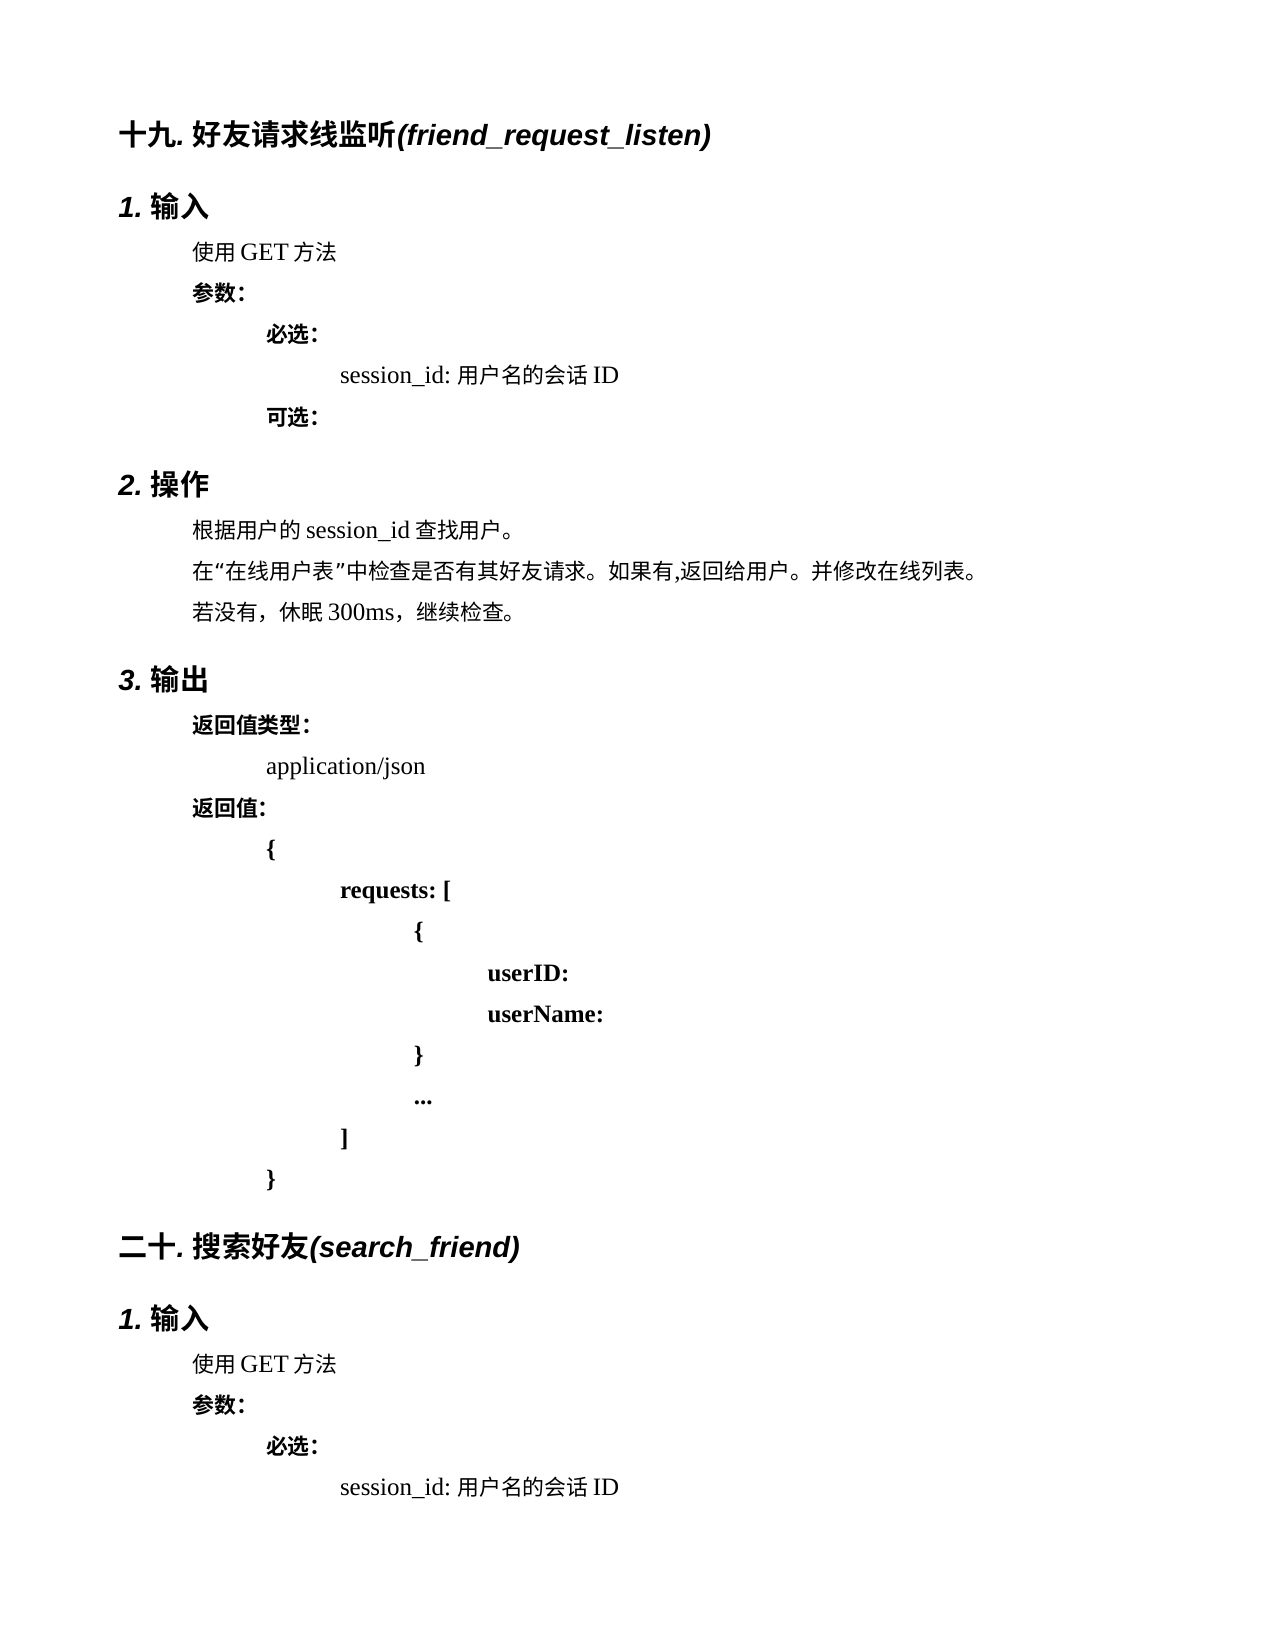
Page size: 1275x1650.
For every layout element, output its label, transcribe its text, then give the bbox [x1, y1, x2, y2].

text ] [118, 1123, 1157, 1151]
text 使用GET方法 [118, 1349, 1157, 1377]
text 若没有，休眠300ms，继续检查。 [118, 597, 1157, 626]
text userName: [118, 999, 1157, 1028]
subtitle 3. 输出 [118, 663, 1157, 698]
subtitle 十九. 好友请求线监听(friend_request_listen) [118, 118, 1157, 152]
text 参数： [118, 278, 1157, 307]
text application/json [118, 751, 1157, 780]
subtitle 二十. 搜索好友(search_friend) [118, 1230, 1157, 1264]
text userID: [118, 958, 1157, 986]
subtitle 1. 输入 [118, 190, 1157, 224]
text session_id: 用户名的会话ID [118, 360, 1157, 389]
text 根据用户的session_id查找用户。 [118, 515, 1157, 543]
text { [118, 834, 1157, 863]
subtitle 1. 输入 [118, 1302, 1157, 1336]
text 返回值类型： [118, 710, 1157, 739]
text 必选： [118, 1431, 1157, 1460]
text } [118, 1164, 1157, 1193]
text } [118, 1040, 1157, 1069]
text 使用GET方法 [118, 237, 1157, 265]
text session_id: 用户名的会话ID [118, 1472, 1157, 1501]
text 在“在线用户表”中检查是否有其好友请求。如果有,返回给用户。并修改在线列表。 [118, 556, 1157, 585]
text 参数： [118, 1390, 1157, 1419]
subtitle 2. 操作 [118, 468, 1157, 502]
text 返回值： [118, 793, 1157, 821]
text { [118, 916, 1157, 945]
text 必选： [118, 319, 1157, 348]
text ... [118, 1081, 1157, 1110]
text requests: [ [118, 875, 1157, 904]
text 可选： [118, 402, 1157, 430]
